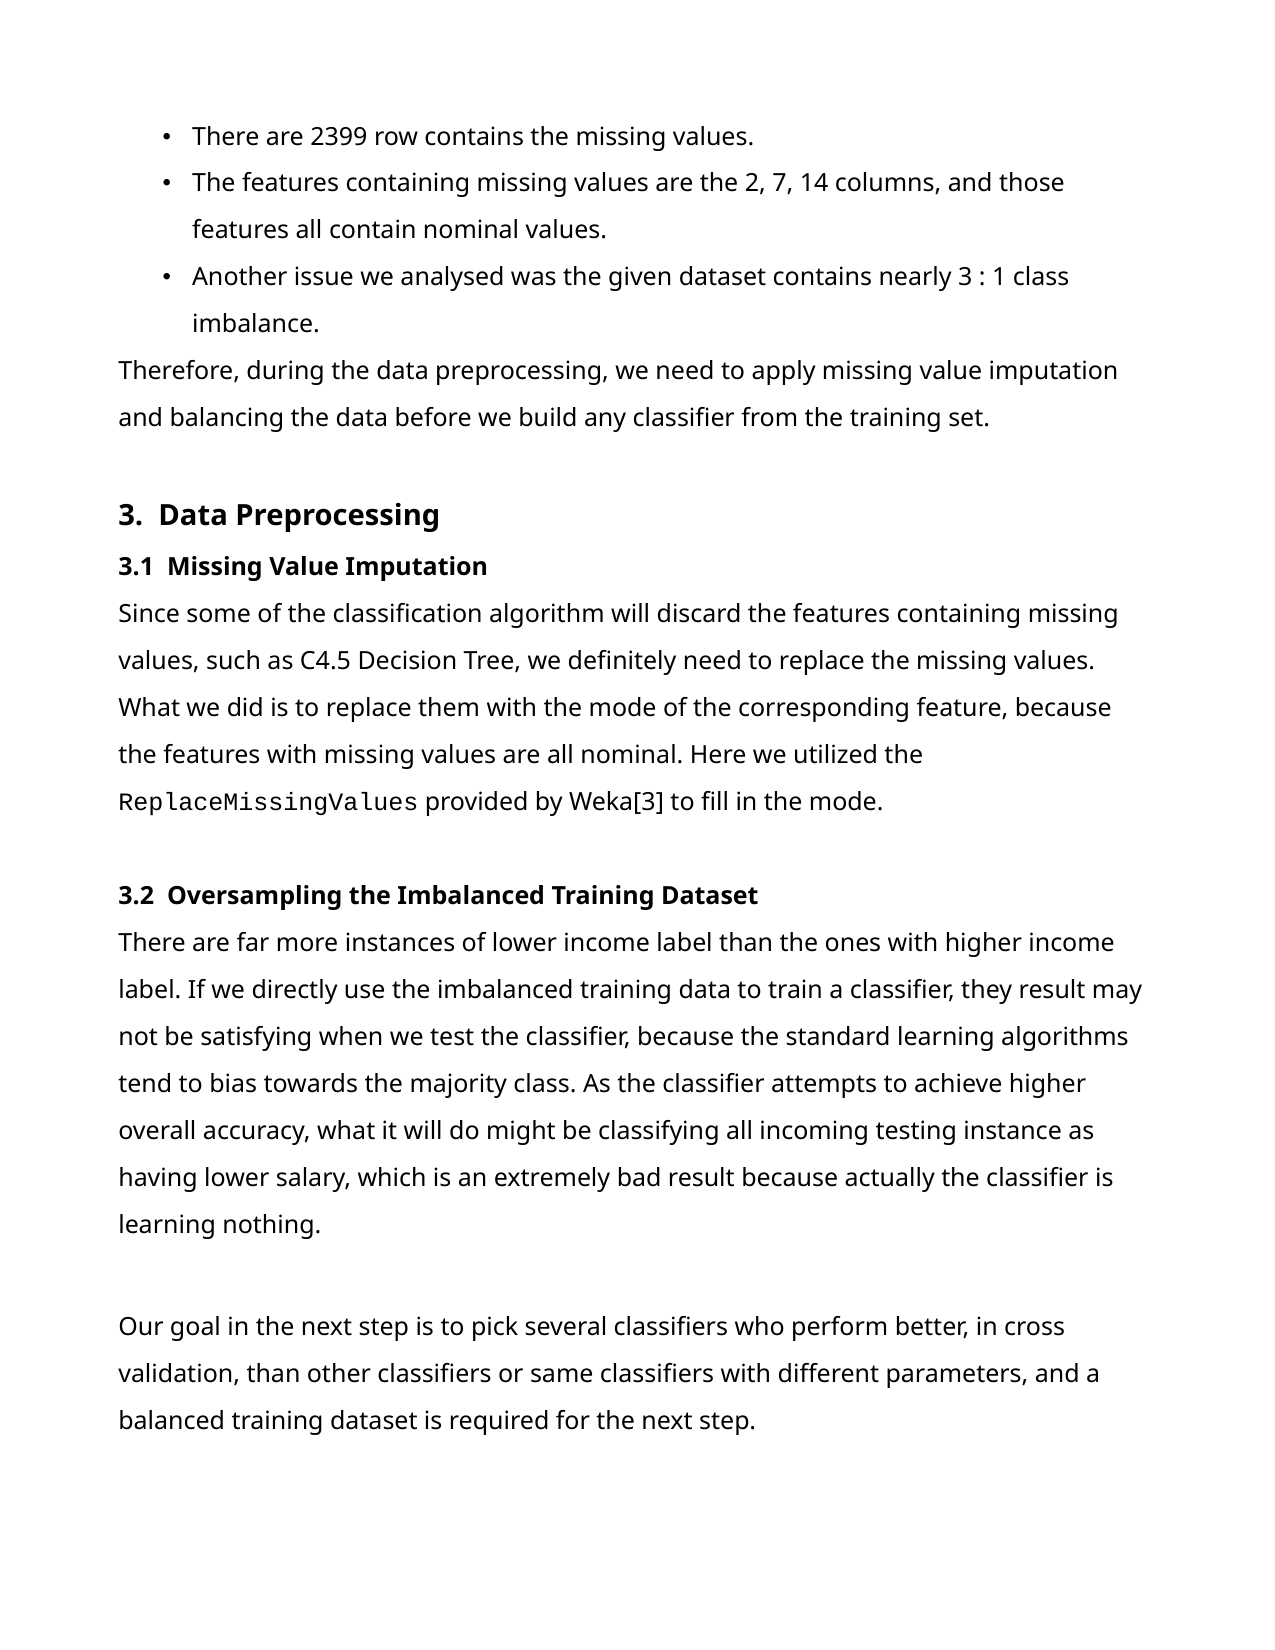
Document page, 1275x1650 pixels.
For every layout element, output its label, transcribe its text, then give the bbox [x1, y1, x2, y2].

list The features containing missing values are the 2, 7, 14 columns, and those features all contain nominal values. [162, 165, 1157, 246]
text 3.1 Missing Value Imputation [118, 549, 1157, 583]
list Another issue we analysed was the given dataset contains nearly 3 : 1 class imbalance. [162, 259, 1157, 340]
text There are far more instances of lower income label than the ones with higher income label. If we directly use the imbalanced training data to train a classifier, they result may not be satisfying when we test the classifier, because the standard learning algorithms tend to bias towards the majority class. As the classifier attempts to achieve higher overall accuracy, what it will do might be classifying all incoming testing instance as having lower salary, which is an extremely bad result because actually the classifier is learning nothing. [118, 925, 1157, 1241]
text 3. Data Preprocessing [118, 494, 1157, 534]
text 3.2 Oversampling the Imbalanced Training Dataset [118, 878, 1157, 912]
text Since some of the classification algorithm will discard the features containing missing values, such as C4.5 Decision Tree, we definitely need to replace the missing values. What we did is to replace them with the mode of the corresponding feature, because the features with missing values are all nominal. Here we utilized the ReplaceMissingValues provided by Weka[3] to fill in the mode. [118, 596, 1157, 818]
text Therefore, during the data preprocessing, we need to apply missing value imputation and balancing the data before we build any classifier from the training set. [118, 353, 1157, 434]
list There are 2399 row contains the missing values. [162, 118, 1157, 152]
text Our goal in the next step is to pick several classifiers who perform better, in cross validation, than other classifiers or same classifiers with different parameters, and a balanced training dataset is required for the next step. [118, 1309, 1157, 1437]
